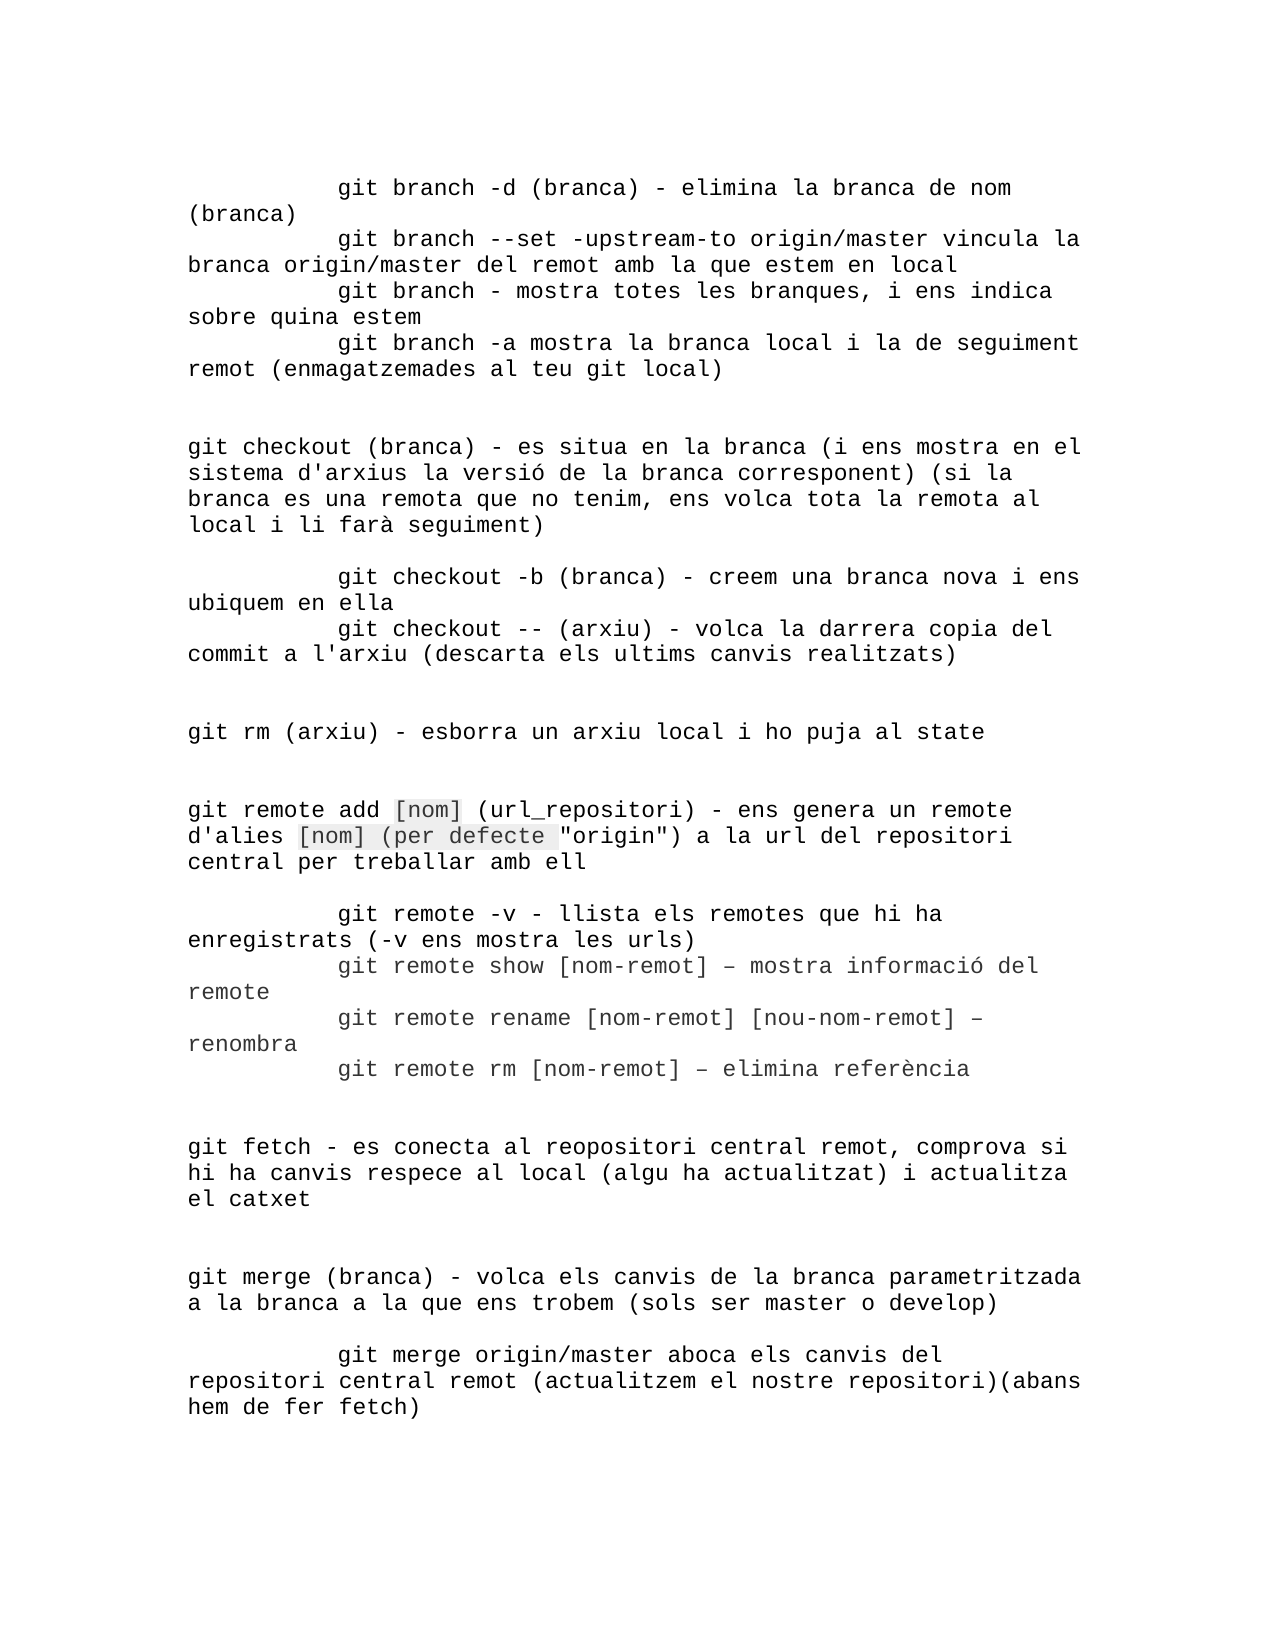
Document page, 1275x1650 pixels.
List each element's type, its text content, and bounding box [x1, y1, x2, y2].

text git fetch - es conecta al reopositori central remot, comprova si hi ha canvis respece al local (algu ha actualitzat) i actualitza el catxet [187, 1136, 1087, 1213]
text git remote add [nom] (url_repositori) - ens genera un remote d'alies [nom] (per defecte "origin") a la url del repositori central per treballar amb ell [187, 798, 1087, 876]
text git branch - mostra totes les branques, i ens indica sobre quina estem [187, 280, 1087, 332]
text git checkout -b (branca) - creem una branca nova i ens ubiquem en ella [187, 565, 1087, 617]
text git remote rm [nom-remot] – elimina referència [187, 1058, 1087, 1084]
text git checkout -- (arxiu) - volca la darrera copia del commit a l'arxiu (descarta els ultims canvis realitzats) [187, 617, 1087, 669]
text git remote show [nom-remot] – mostra informació del remote [187, 954, 1087, 1006]
text git branch -d (branca) - elimina la branca de nom (branca) [187, 176, 1087, 228]
text git branch --set -upstream-to origin/master vincula la branca origin/master del remot amb la que estem en local [187, 228, 1087, 280]
text git remote -v - llista els remotes que hi ha enregistrats (-v ens mostra les urls) [187, 902, 1087, 954]
text git merge (branca) - volca els canvis de la branca parametritzada a la branca a la que ens trobem (sols ser master o develop) [187, 1265, 1087, 1317]
text git rm (arxiu) - esborra un arxiu local i ho puja al state [187, 721, 1087, 747]
text git remote rename [nom-remot] [nou-nom-remot] – renombra [187, 1006, 1087, 1058]
text git branch -a mostra la branca local i la de seguiment remot (enmagatzemades al teu git local) [187, 332, 1087, 383]
text git merge origin/master aboca els canvis del repositori central remot (actualitzem el nostre repositori)(abans hem de fer fetch) [187, 1343, 1087, 1421]
text git checkout (branca) - es situa en la branca (i ens mostra en el sistema d'arxius la versió de la branca corresponent) (si la branca es una remota que no tenim, ens volca tota la remota al local i li farà seguiment) [187, 435, 1087, 539]
